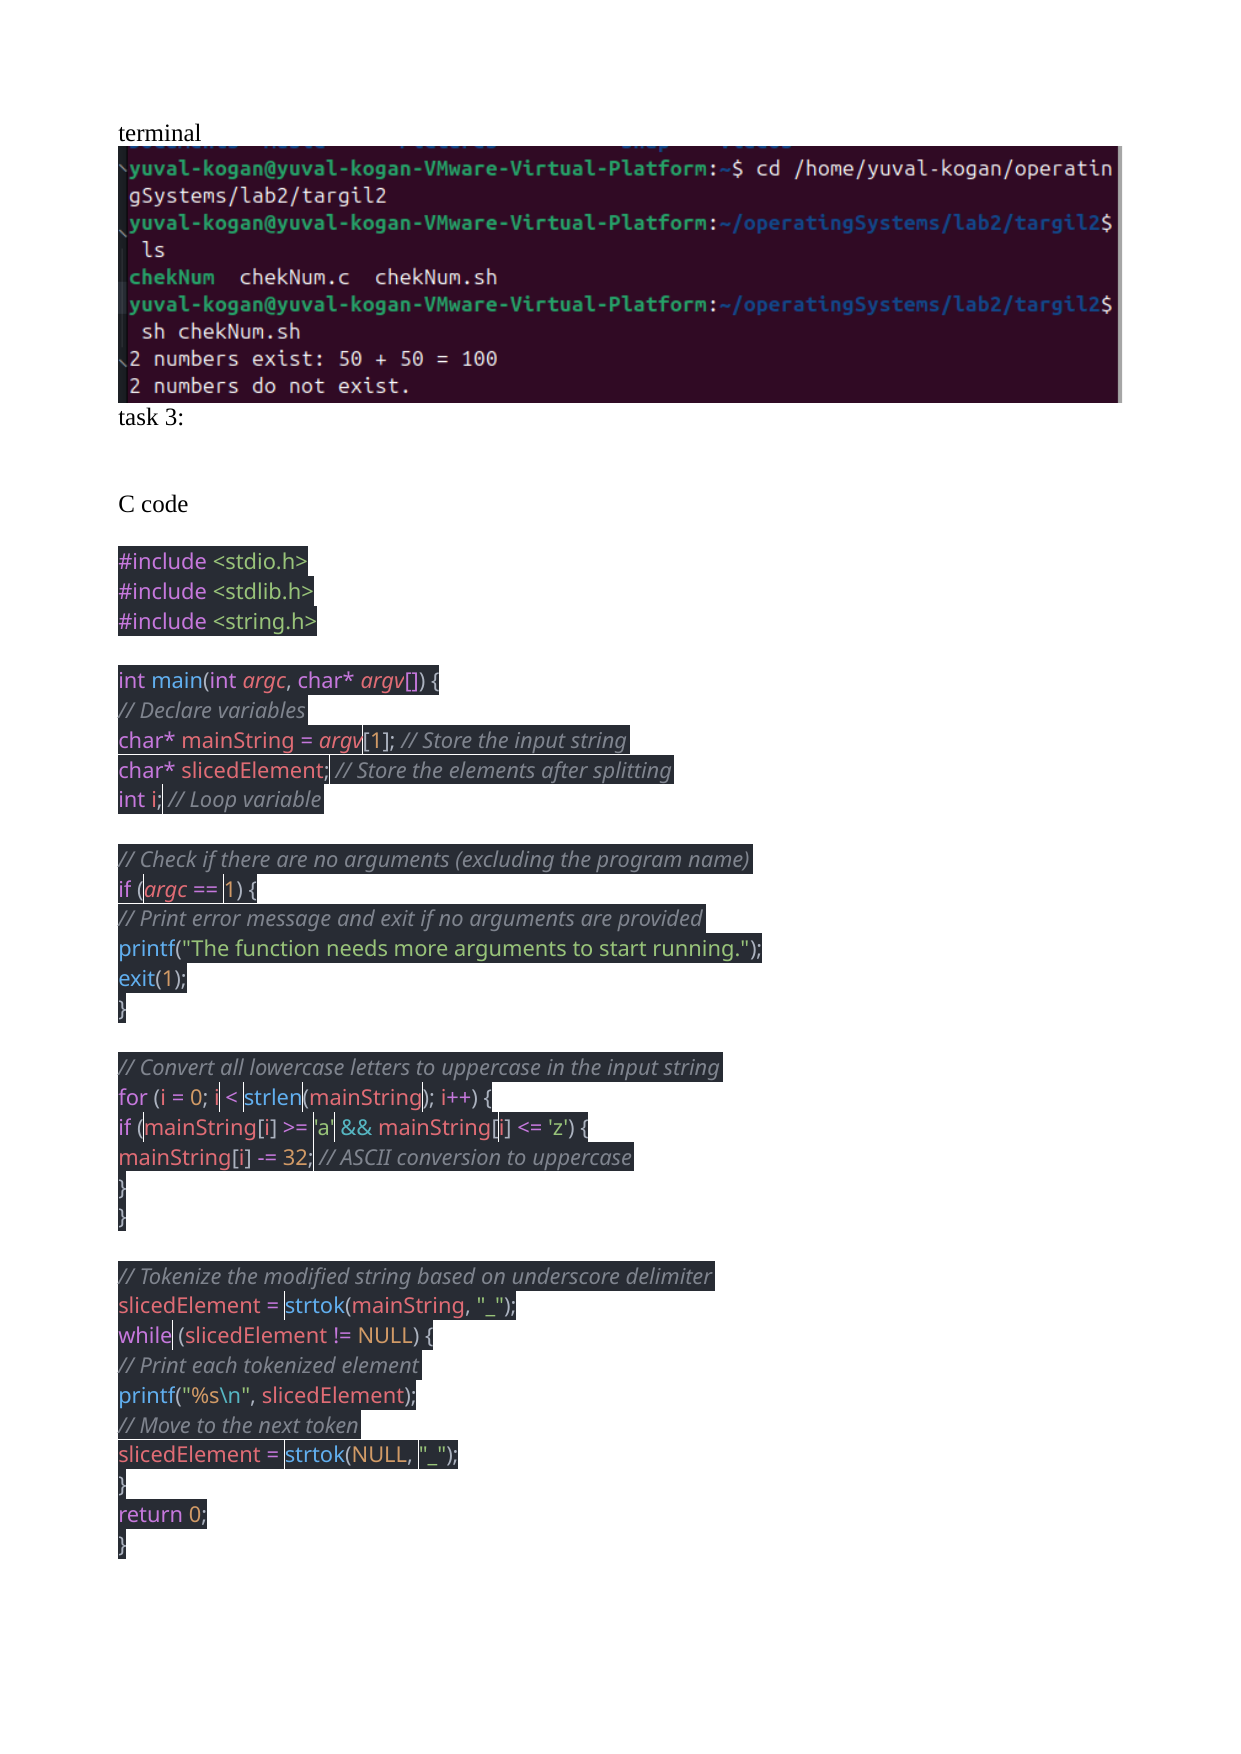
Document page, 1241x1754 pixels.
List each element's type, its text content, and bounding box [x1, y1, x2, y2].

text slicedElement = strtok(NULL, "_"); [118, 1439, 1122, 1469]
text int i; // Loop variable [118, 784, 1122, 814]
text if (mainString[i] >= 'a' && mainString[i] <= 'z') { [118, 1112, 1122, 1142]
text slicedElement = strtok(mainString, "_"); [118, 1291, 1122, 1320]
text } [118, 1469, 1122, 1499]
text // Convert all lowercase letters to uppercase in the input string [118, 1052, 1122, 1082]
text char* slicedElement; // Store the elements after splitting [118, 754, 1122, 784]
text } [118, 1201, 1122, 1231]
text terminal [118, 118, 1122, 146]
text } [118, 1529, 1122, 1559]
text // Print each tokenized element [118, 1350, 1122, 1380]
text // Check if there are no arguments (excluding the program name) [118, 844, 1122, 874]
text for (i = 0; i < strlen(mainString); i++) { [118, 1082, 1122, 1112]
text // Declare variables [118, 695, 1122, 725]
text // Move to the next token [118, 1410, 1122, 1439]
text char* mainString = argv[1]; // Store the input string [118, 725, 1122, 754]
text #include <stdlib.h> [118, 576, 1122, 606]
text task 3: [118, 403, 1122, 431]
text printf("%s\n", slicedElement); [118, 1380, 1122, 1410]
text printf("The function needs more arguments to start running."); [118, 933, 1122, 963]
text // Tokenize the modified string based on underscore delimiter [118, 1261, 1122, 1291]
text if (argc == 1) { [118, 874, 1122, 903]
text mainString[i] -= 32; // ASCII conversion to uppercase [118, 1142, 1122, 1171]
text int main(int argc, char* argv[]) { [118, 665, 1122, 695]
text } [118, 1171, 1122, 1201]
text #include <stdio.h> [118, 546, 1122, 576]
text // Print error message and exit if no arguments are provided [118, 903, 1122, 933]
picture [118, 146, 1123, 403]
text } [118, 993, 1122, 1023]
text return 0; [118, 1499, 1122, 1529]
text #include <string.h> [118, 606, 1122, 636]
text C code [118, 489, 1122, 517]
text exit(1); [118, 963, 1122, 993]
text while (slicedElement != NULL) { [118, 1320, 1122, 1350]
